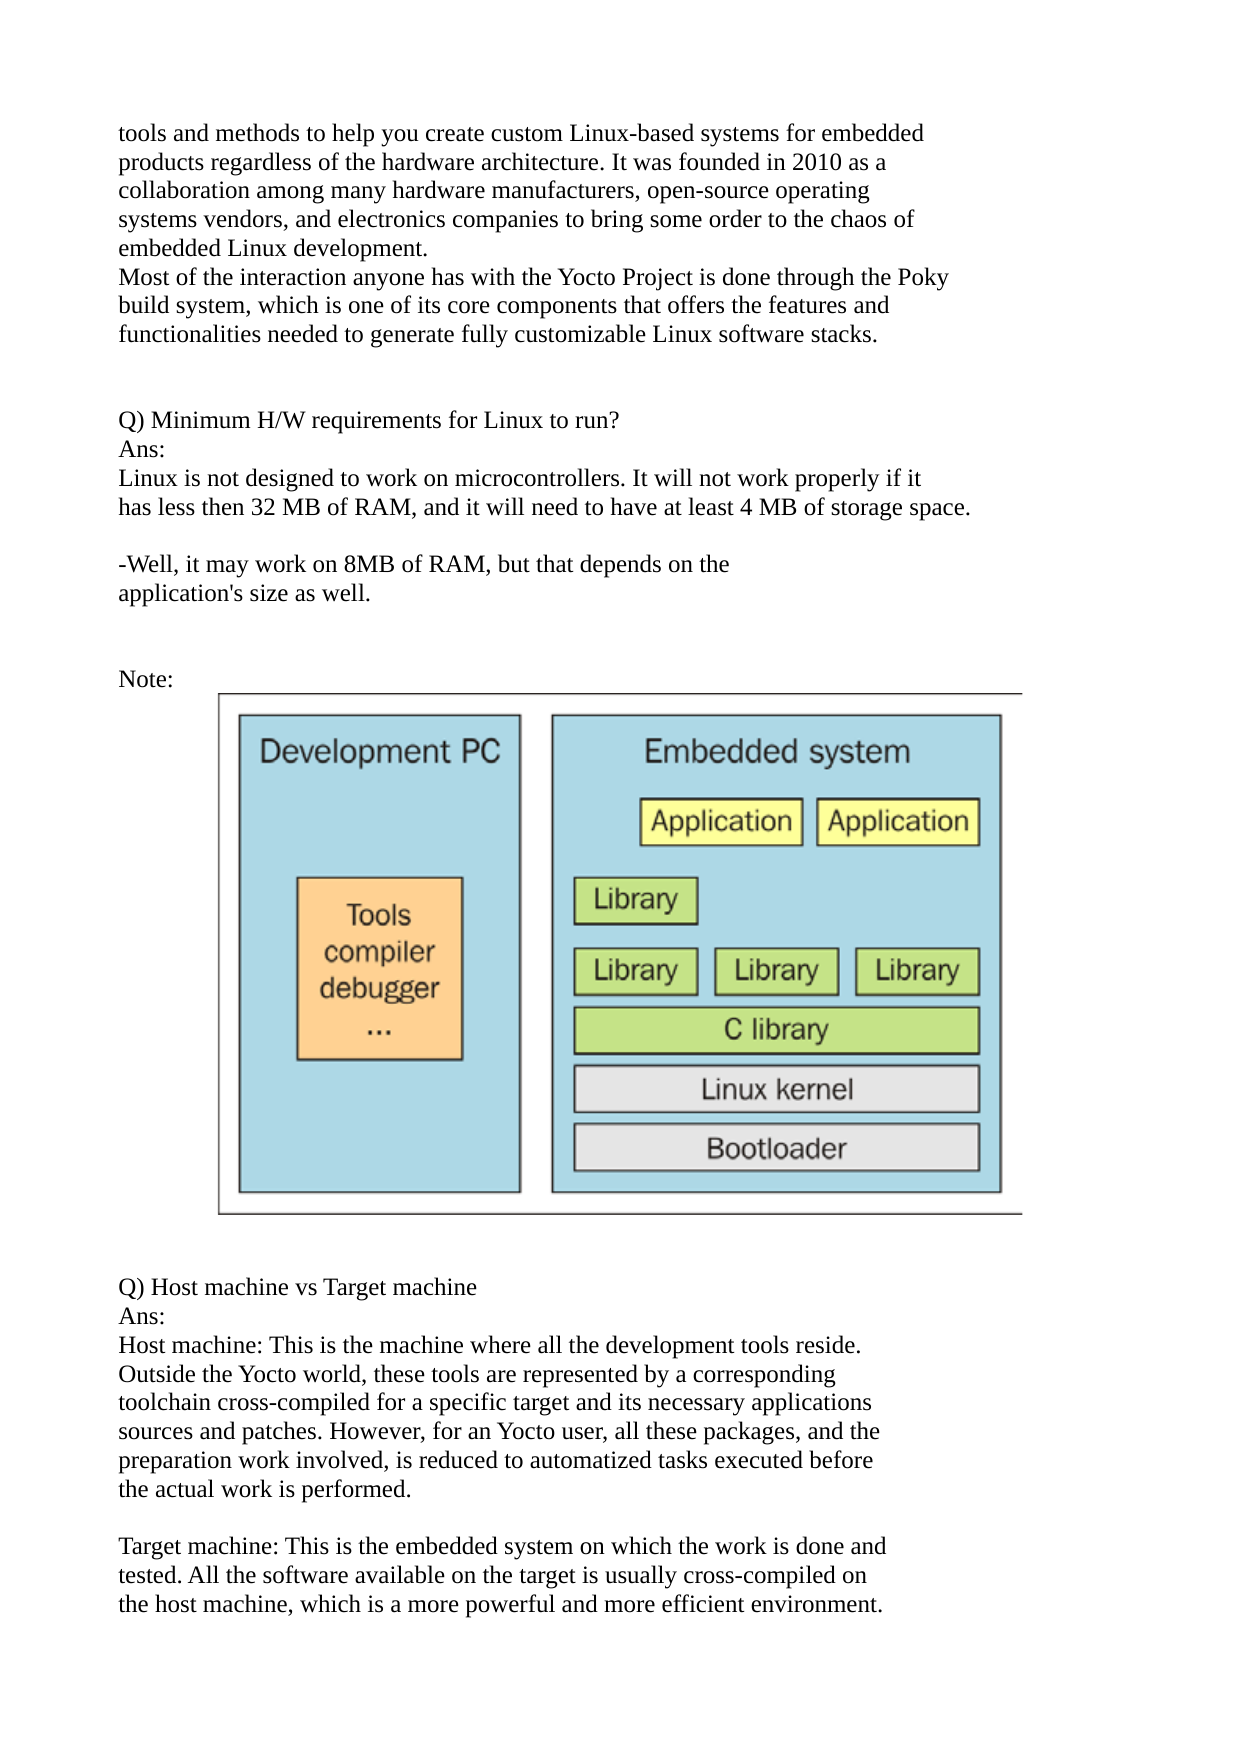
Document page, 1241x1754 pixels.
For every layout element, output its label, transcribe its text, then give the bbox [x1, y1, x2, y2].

text Target machine: This is the embedded system on which the work is done and [118, 1531, 1122, 1560]
text the host machine, which is a more powerful and more efficient environment. [118, 1589, 1122, 1617]
text products regardless of the hardware architecture. It was founded in 2010 as a [118, 147, 1122, 176]
text systems vendors, and electronics companies to bring some order to the chaos of [118, 204, 1122, 233]
picture [217, 693, 1023, 1215]
text collaboration among many hardware manufacturers, open-source operating [118, 176, 1122, 204]
text Linux is not designed to work on microcontrollers. It will not work properly if it [118, 463, 1122, 492]
text Q) Host machine vs Target machine [118, 1272, 1122, 1301]
text Ans: [118, 434, 1122, 463]
text embedded Linux development. [118, 233, 1122, 262]
text Most of the interaction anyone has with the Yocto Project is done through the Poky [118, 262, 1122, 291]
text Note: [118, 664, 1122, 693]
text Ans: [118, 1301, 1122, 1330]
text Host machine: This is the machine where all the development tools reside. [118, 1330, 1122, 1359]
text has less then 32 MB of RAM, and it will need to have at least 4 MB of storage space. [118, 492, 1122, 521]
text Q) Minimum H/W requirements for Linux to run? [118, 406, 1122, 434]
text Outside the Yocto world, these tools are represented by a corresponding [118, 1359, 1122, 1387]
text -Well, it may work on 8MB of RAM, but that depends on the [118, 549, 1122, 578]
text the actual work is performed. [118, 1474, 1122, 1502]
text tested. All the software available on the target is usually cross-compiled on [118, 1560, 1122, 1589]
text tools and methods to help you create custom Linux-based systems for embedded [118, 118, 1122, 147]
text preparation work involved, is reduced to automatized tasks executed before [118, 1445, 1122, 1474]
text sources and patches. However, for an Yocto user, all these packages, and the [118, 1416, 1122, 1445]
text toolchain cross-compiled for a specific target and its necessary applications [118, 1387, 1122, 1416]
text build system, which is one of its core components that offers the features and [118, 291, 1122, 319]
text functionalities needed to generate fully customizable Linux software stacks. [118, 319, 1122, 348]
text application's size as well. [118, 578, 1122, 607]
